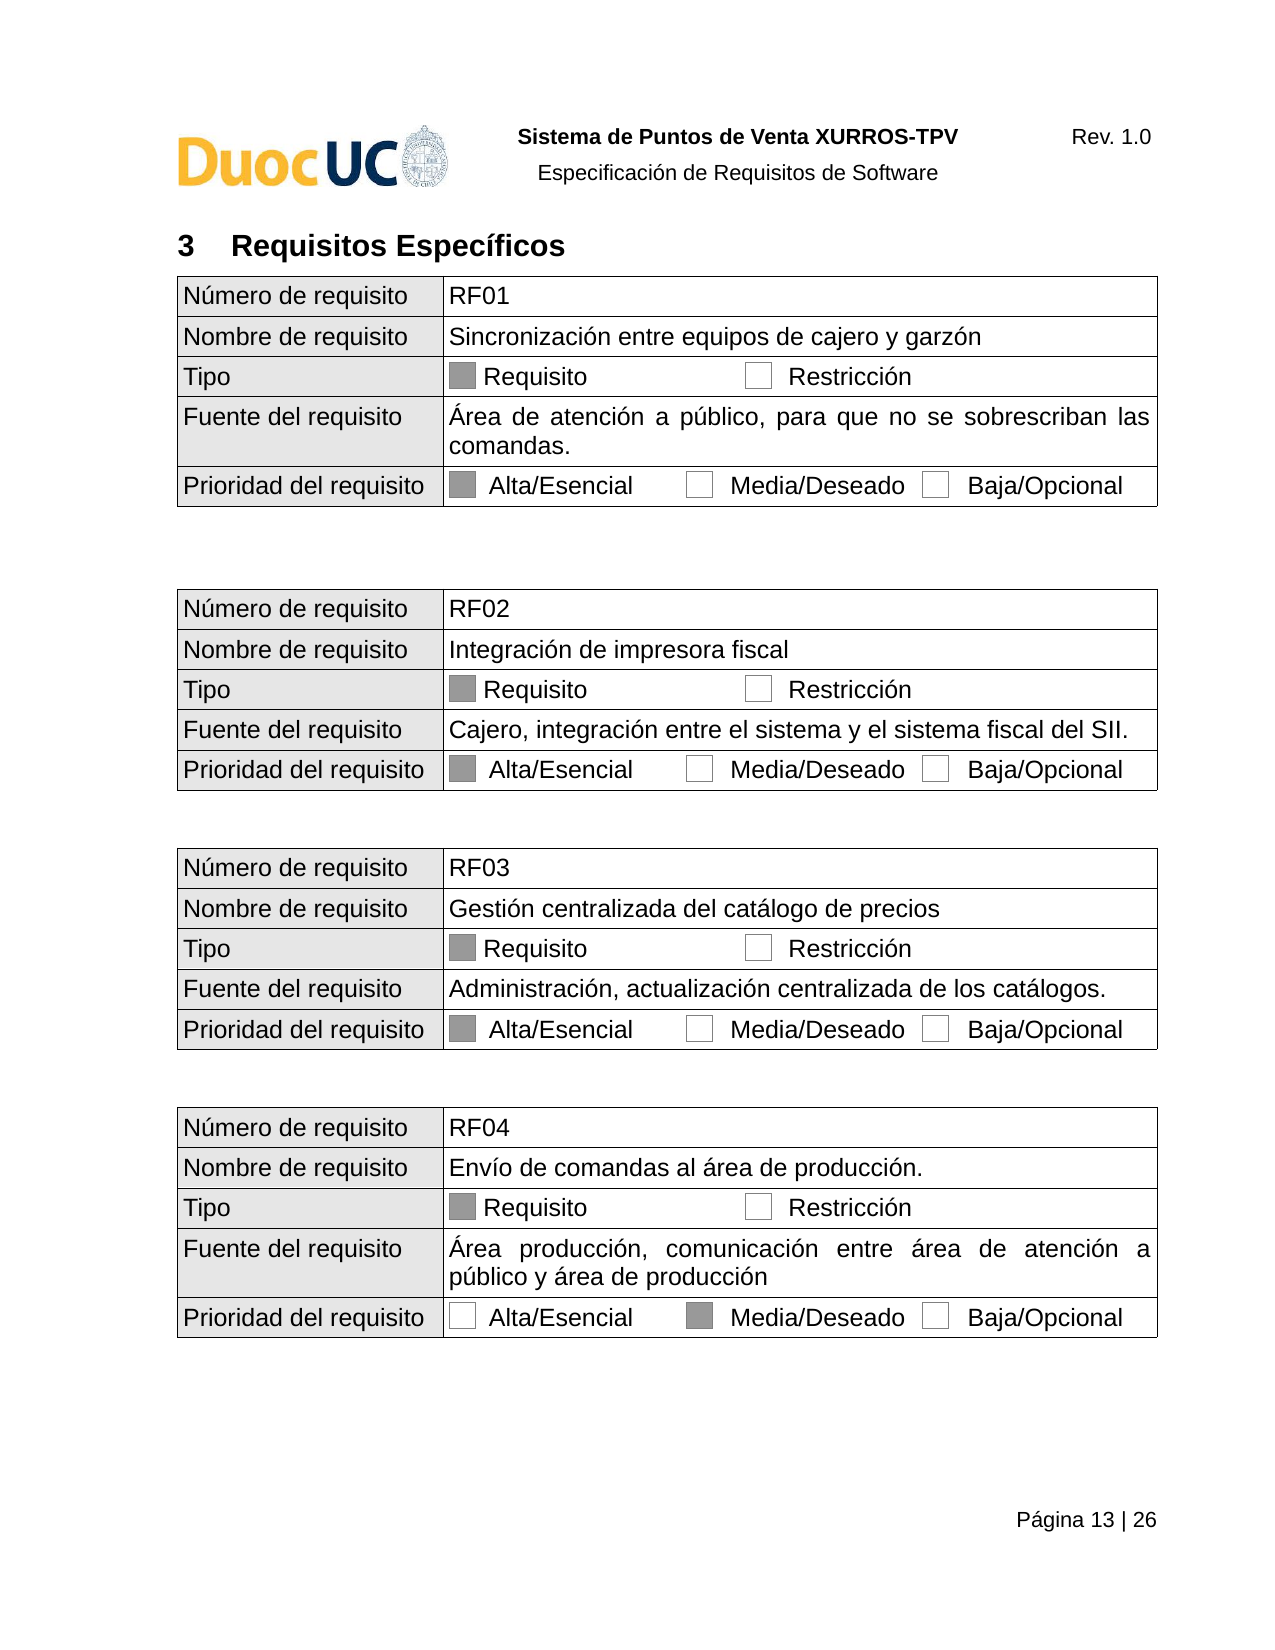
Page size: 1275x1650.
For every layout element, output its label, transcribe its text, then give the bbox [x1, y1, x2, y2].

table_cell Requisito Restricción [444, 929, 1157, 968]
table_cell Alta/Esencial Media/Deseado Baja/Opcional [444, 1010, 1157, 1049]
table_cell Prioridad del requisito [178, 467, 443, 506]
table_cell Área de atención a público, para que no se sobrescriban las comandas. [444, 397, 1157, 466]
table_cell Alta/Esencial Media/Deseado Baja/Opcional [444, 1298, 1157, 1337]
table_cell Alta/Esencial Media/Deseado Baja/Opcional [444, 751, 1157, 790]
table_header RF01 [444, 277, 1157, 316]
table_cell Administración, actualización centralizada de los catálogos. [444, 970, 1157, 1009]
table_cell Tipo [178, 357, 443, 396]
table_cell Envío de comandas al área de producción. [444, 1148, 1157, 1187]
table_cell Integración de impresora fiscal [444, 630, 1157, 669]
table_cell Tipo [178, 929, 443, 968]
table_cell Fuente del requisito [178, 397, 443, 466]
table_header Número de requisito [178, 590, 443, 629]
table_cell Nombre de requisito [178, 1148, 443, 1187]
table_cell Nombre de requisito [178, 317, 443, 356]
table_cell Fuente del requisito [178, 970, 443, 1009]
table_cell Prioridad del requisito [178, 751, 443, 790]
table_cell Requisito Restricción [444, 1189, 1157, 1228]
picture [178, 125, 449, 187]
table_cell Nombre de requisito [178, 630, 443, 669]
table_cell Gestión centralizada del catálogo de precios [444, 889, 1157, 928]
table_cell Prioridad del requisito [178, 1298, 443, 1337]
table_cell Requisito Restricción [444, 357, 1157, 396]
table_header RF03 [444, 849, 1157, 888]
table_cell Cajero, integración entre el sistema y el sistema fiscal del SII. [444, 710, 1157, 750]
table_cell Nombre de requisito [178, 889, 443, 928]
table_cell Prioridad del requisito [178, 1010, 443, 1049]
table_cell Requisito Restricción [444, 670, 1157, 709]
table_header Número de requisito [178, 277, 443, 316]
table_cell Fuente del requisito [178, 710, 443, 750]
table_header Número de requisito [178, 1108, 443, 1147]
table_header Número de requisito [178, 849, 443, 888]
table_cell Sincronización entre equipos de cajero y garzón [444, 317, 1157, 356]
table_cell Área producción, comunicación entre área de atención a público y área de producción [444, 1229, 1157, 1297]
table_cell Alta/Esencial Media/Deseado Baja/Opcional [444, 467, 1157, 506]
table_cell Tipo [178, 670, 443, 709]
table_cell Fuente del requisito [178, 1229, 443, 1297]
table_header RF04 [444, 1108, 1157, 1147]
table_header RF02 [444, 590, 1157, 629]
subtitle Requisitos Específicos [177, 228, 1157, 263]
table_cell Tipo [178, 1189, 443, 1228]
